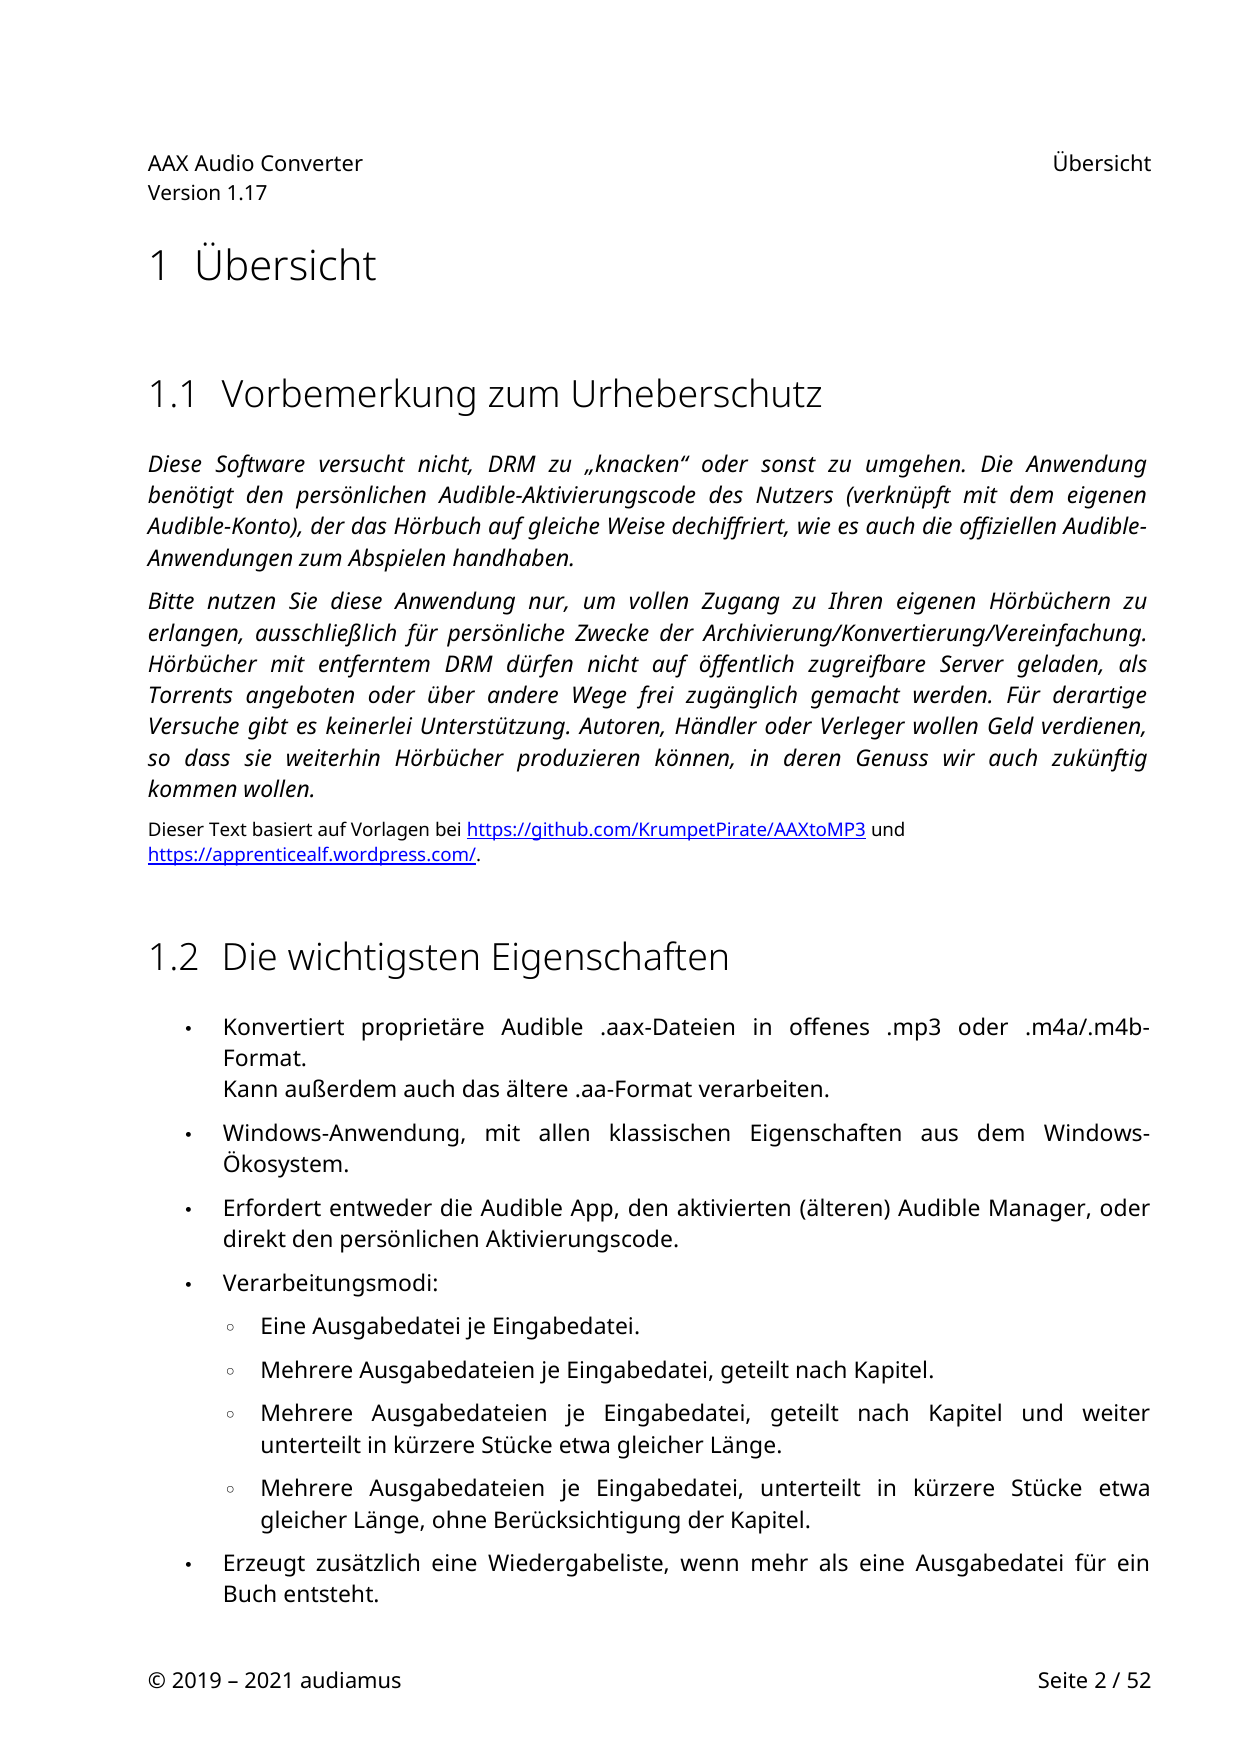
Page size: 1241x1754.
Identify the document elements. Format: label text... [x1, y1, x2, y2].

text Bitte nutzen Sie diese Anwendung nur, um vollen Zugang zu Ihren eigenen Hörbüchern zu erlangen, ausschließlich für persönliche Zwecke der Archivierung/Konvertierung/Vereinfachung. Hörbücher mit entferntem DRM dürfen nicht auf öffentlich zugreifbare Server geladen, als Torrents angeboten oder über andere Wege frei zugänglich gemacht werden. Für derartige Versuche gibt es keinerlei Unterstützung. Autoren, Händler oder Verleger wollen Geld verdienen, so dass sie weiterhin Hörbücher produzieren können, in deren Genuss wir auch zukünftig kommen wollen. [148, 585, 1152, 804]
list Erfordert entweder die Audible App, den aktivierten (älteren) Audible Manager, oder direkt den persönlichen Aktivierungscode. [185, 1192, 1152, 1254]
list Verarbeitungsmodi: [185, 1266, 1152, 1298]
list Mehrere Ausgabedateien je Eingabedatei, geteilt nach Kapitel und weiter unterteilt in kürzere Stücke etwa gleicher Länge. [223, 1397, 1152, 1460]
list Windows-Anwendung, mit allen klassischen Eigenschaften aus dem Windows-Ökosystem. [185, 1117, 1152, 1179]
text Dieser Text basiert auf Vorlagen bei https://github.com/KrumpetPirate/AAXtoMP3 und https://apprenticealf.wordpress.com/. [148, 816, 1152, 867]
subtitle Die wichtigsten Eigenschaften [148, 930, 1152, 981]
list Eine Ausgabedatei je Eingabedatei. [223, 1310, 1152, 1341]
subtitle Vorbemerkung zum Urheberschutz [148, 367, 1152, 418]
list Konvertiert proprietäre Audible .aax-Dateien in offenes .mp3 oder .m4a/.m4b-Format. Kann außerdem auch das ältere .aa-Format verarbeiten. [185, 1011, 1152, 1104]
text Diese Software versucht nicht, DRM zu „knacken“ oder sonst zu umgehen. Die Anwendung benötigt den persönlichen Audible-Aktivierungscode des Nutzers (verknüpft mit dem eigenen Audible-Konto), der das Hörbuch auf gleiche Weise dechiffriert, wie es auch die offiziellen Audible-Anwendungen zum Abspielen handhaben. [148, 448, 1152, 573]
subtitle Übersicht [148, 235, 1152, 292]
list Mehrere Ausgabedateien je Eingabedatei, unterteilt in kürzere Stücke etwa gleicher Länge, ohne Berücksichtigung der Kapitel. [223, 1472, 1152, 1535]
list Mehrere Ausgabedateien je Eingabedatei, geteilt nach Kapitel. [223, 1354, 1152, 1385]
list Erzeugt zusätzlich eine Wiedergabeliste, wenn mehr als eine Ausgabedatei für ein Buch entsteht. [185, 1547, 1152, 1610]
